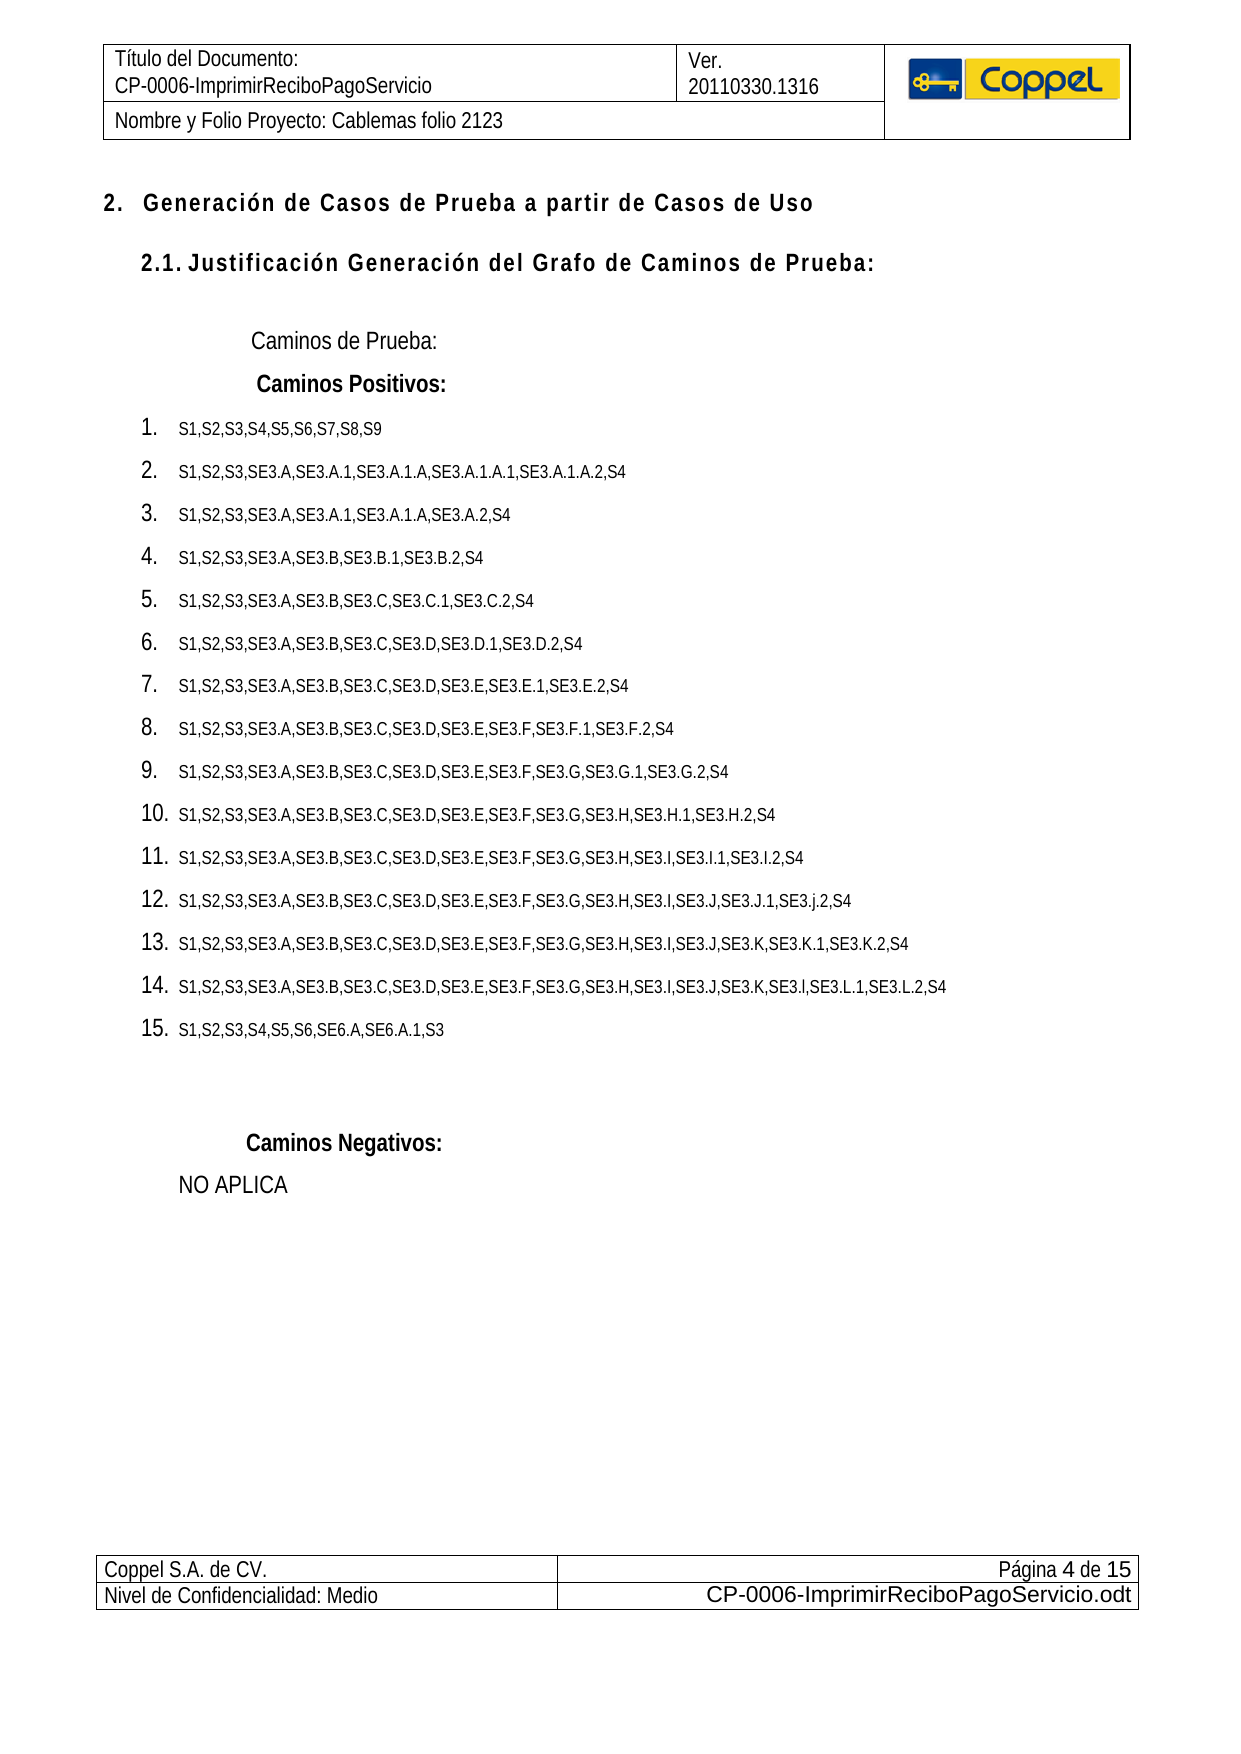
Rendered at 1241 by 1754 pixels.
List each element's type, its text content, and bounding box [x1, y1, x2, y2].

list S1,S2,S3,SE3.A,SE3.B,SE3.C,SE3.D,SE3.D.1,SE3.D.2,S4 [141, 626, 1131, 655]
list S1,S2,S3,SE3.A,SE3.A.1,SE3.A.1.A,SE3.A.1.A.1,SE3.A.1.A.2,S4 [141, 455, 1131, 483]
list S1,S2,S3,SE3.A,SE3.B,SE3.C,SE3.D,SE3.E,SE3.F,SE3.F.1,SE3.F.2,S4 [141, 712, 1131, 741]
list S1,S2,S3,SE3.A,SE3.B,SE3.C,SE3.D,SE3.E,SE3.F,SE3.G,SE3.G.1,SE3.G.2,S4 [141, 755, 1131, 784]
text Caminos de Prueba: [251, 326, 1131, 355]
subtitle Justificación Generación del Grafo de Caminos de Prueba: [141, 248, 1131, 277]
list NO APLICA [141, 1170, 1131, 1199]
list S1,S2,S3,SE3.A,SE3.B,SE3.C,SE3.D,SE3.E,SE3.F,SE3.G,SE3.H,SE3.I,SE3.I.1,SE3.I.2,S4 [141, 841, 1131, 870]
list S1,S2,S3,SE3.A,SE3.B,SE3.B.1,SE3.B.2,S4 [141, 541, 1131, 569]
list S1,S2,S3,S4,S5,S6,SE6.A,SE6.A.1,S3 [141, 1013, 1131, 1041]
subtitle Generación de Casos de Prueba a partir de Casos de Uso [103, 188, 1131, 217]
list S1,S2,S3,SE3.A,SE3.B,SE3.C,SE3.D,SE3.E,SE3.F,SE3.G,SE3.H,SE3.I,SE3.J,SE3.K,SE3.K.1,SE3.K.2,S4 [141, 927, 1131, 956]
list S1,S2,S3,SE3.A,SE3.B,SE3.C,SE3.D,SE3.E,SE3.F,SE3.G,SE3.H,SE3.I,SE3.J,SE3.J.1,SE3.j.2,S4 [141, 884, 1131, 913]
list S1,S2,S3,SE3.A,SE3.B,SE3.C,SE3.D,SE3.E,SE3.E.1,SE3.E.2,S4 [141, 669, 1131, 698]
text Caminos Positivos: [251, 369, 1131, 398]
list S1,S2,S3,SE3.A,SE3.B,SE3.C,SE3.D,SE3.E,SE3.F,SE3.G,SE3.H,SE3.H.1,SE3.H.2,S4 [141, 798, 1131, 827]
list S1,S2,S3,S4,S5,S6,S7,S8,S9 [141, 412, 1131, 441]
list S1,S2,S3,SE3.A,SE3.B,SE3.C,SE3.D,SE3.E,SE3.F,SE3.G,SE3.H,SE3.I,SE3.J,SE3.K,SE3.l,SE3.L.1,SE3.L.2,S4 [141, 970, 1131, 998]
text Caminos Negativos: [103, 1127, 1131, 1156]
list S1,S2,S3,SE3.A,SE3.A.1,SE3.A.1.A,SE3.A.2,S4 [141, 498, 1131, 526]
list S1,S2,S3,SE3.A,SE3.B,SE3.C,SE3.C.1,SE3.C.2,S4 [141, 583, 1131, 612]
